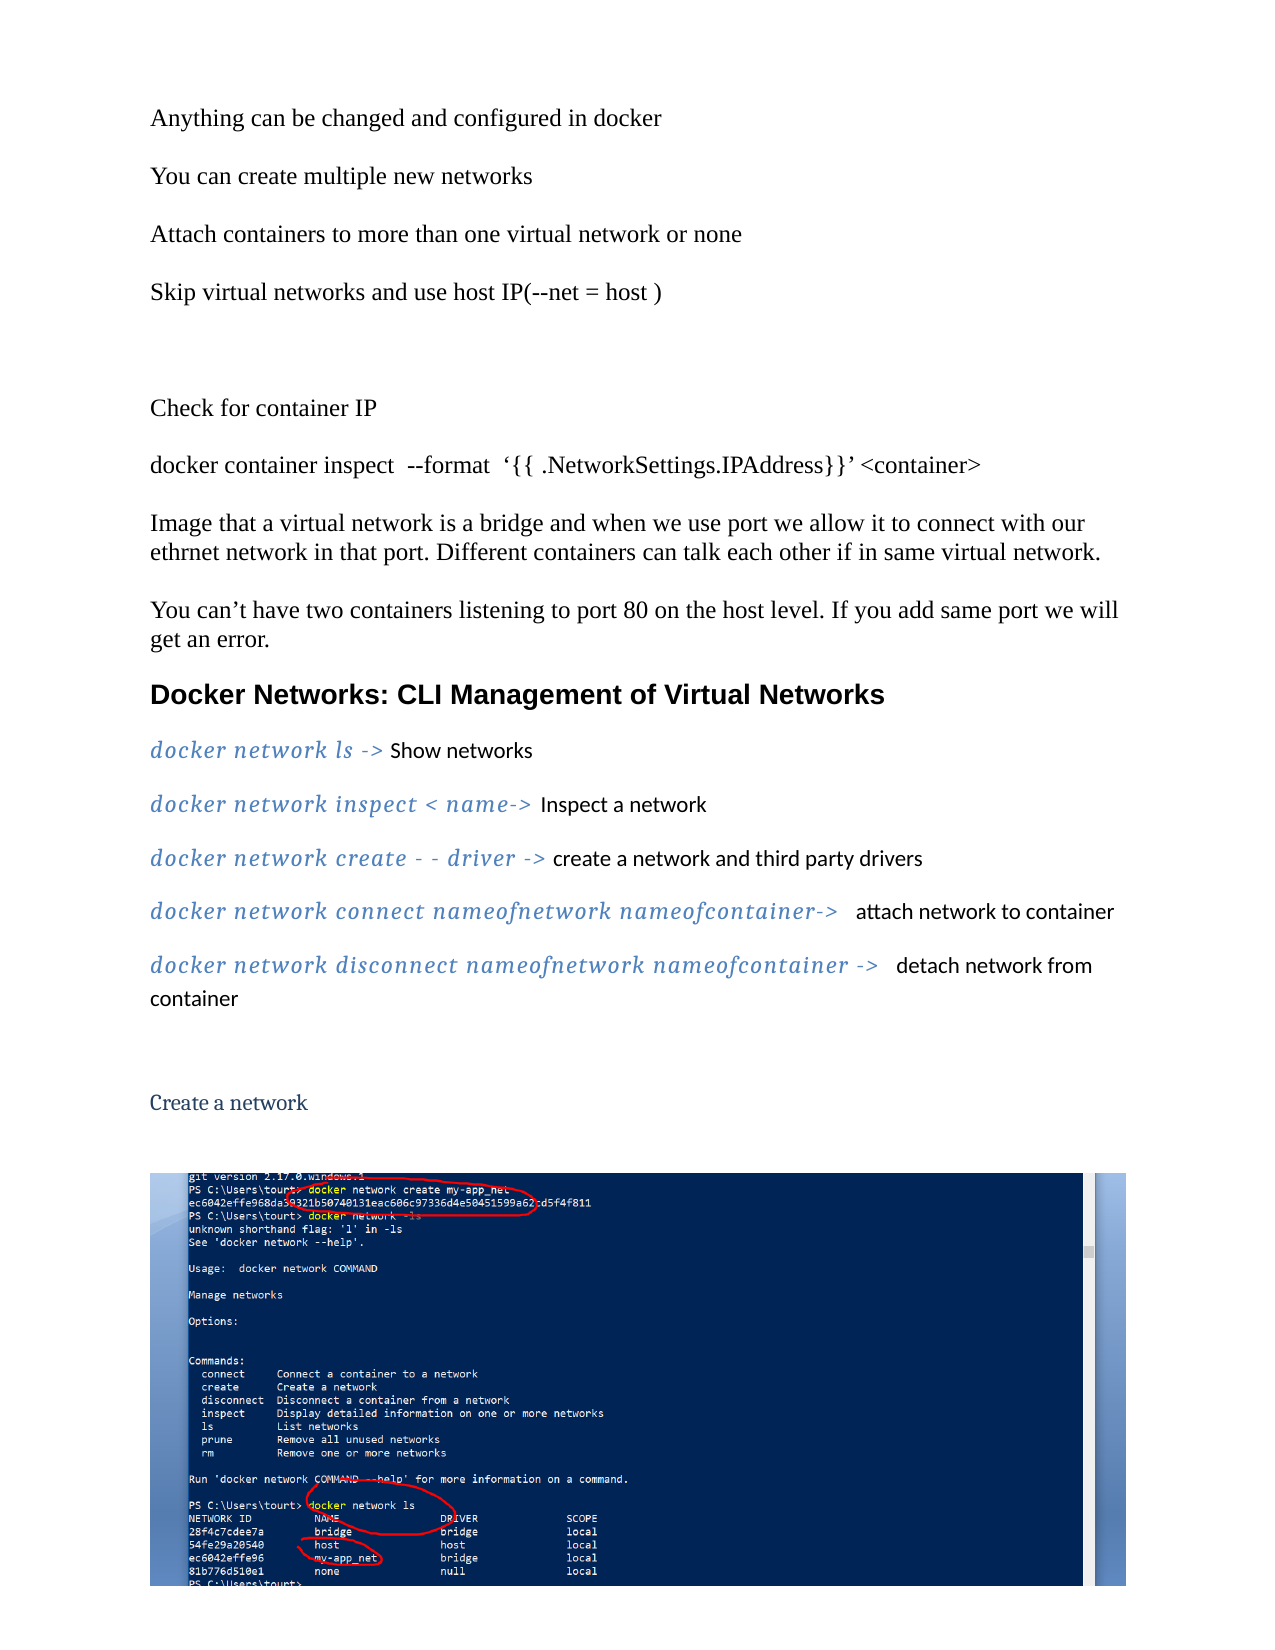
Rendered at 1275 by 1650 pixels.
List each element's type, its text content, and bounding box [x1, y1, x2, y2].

text Skip virtual networks and use host IP(--net = host ) [150, 277, 1125, 306]
text Check for container IP [150, 393, 1125, 421]
text Anything can be changed and configured in docker [150, 103, 1125, 132]
text docker network ls -> Show networks [150, 736, 1125, 764]
text You can’t have two containers listening to port 80 on the host level. If you add same port we will get an error. [150, 595, 1125, 653]
text Attach containers to more than one virtual network or none [150, 219, 1125, 248]
text docker network disconnect nameofnetwork nameofcontainer -> detach network from container [150, 951, 1125, 1012]
picture [150, 1173, 1126, 1586]
text docker network inspect < name-> Inspect a network [150, 789, 1125, 818]
text docker network connect nameofnetwork nameofcontainer-> attach network to container [150, 897, 1125, 926]
text Image that a virtual network is a bridge and when we use port we allow it to connect with our ethrnet network in that port. Different containers can talk each other if in same virtual network. [150, 508, 1125, 566]
text Docker Networks: CLI Management of Virtual Networks [150, 678, 1125, 710]
text docker container inspect --format ‘{{ .NetworkSettings.IPAddress}}’ <container> [150, 451, 1125, 479]
subtitle Create a network [150, 1090, 1125, 1116]
text docker network create - - driver -> create a network and third party drivers [150, 843, 1125, 872]
text You can create multiple new networks [150, 161, 1125, 190]
